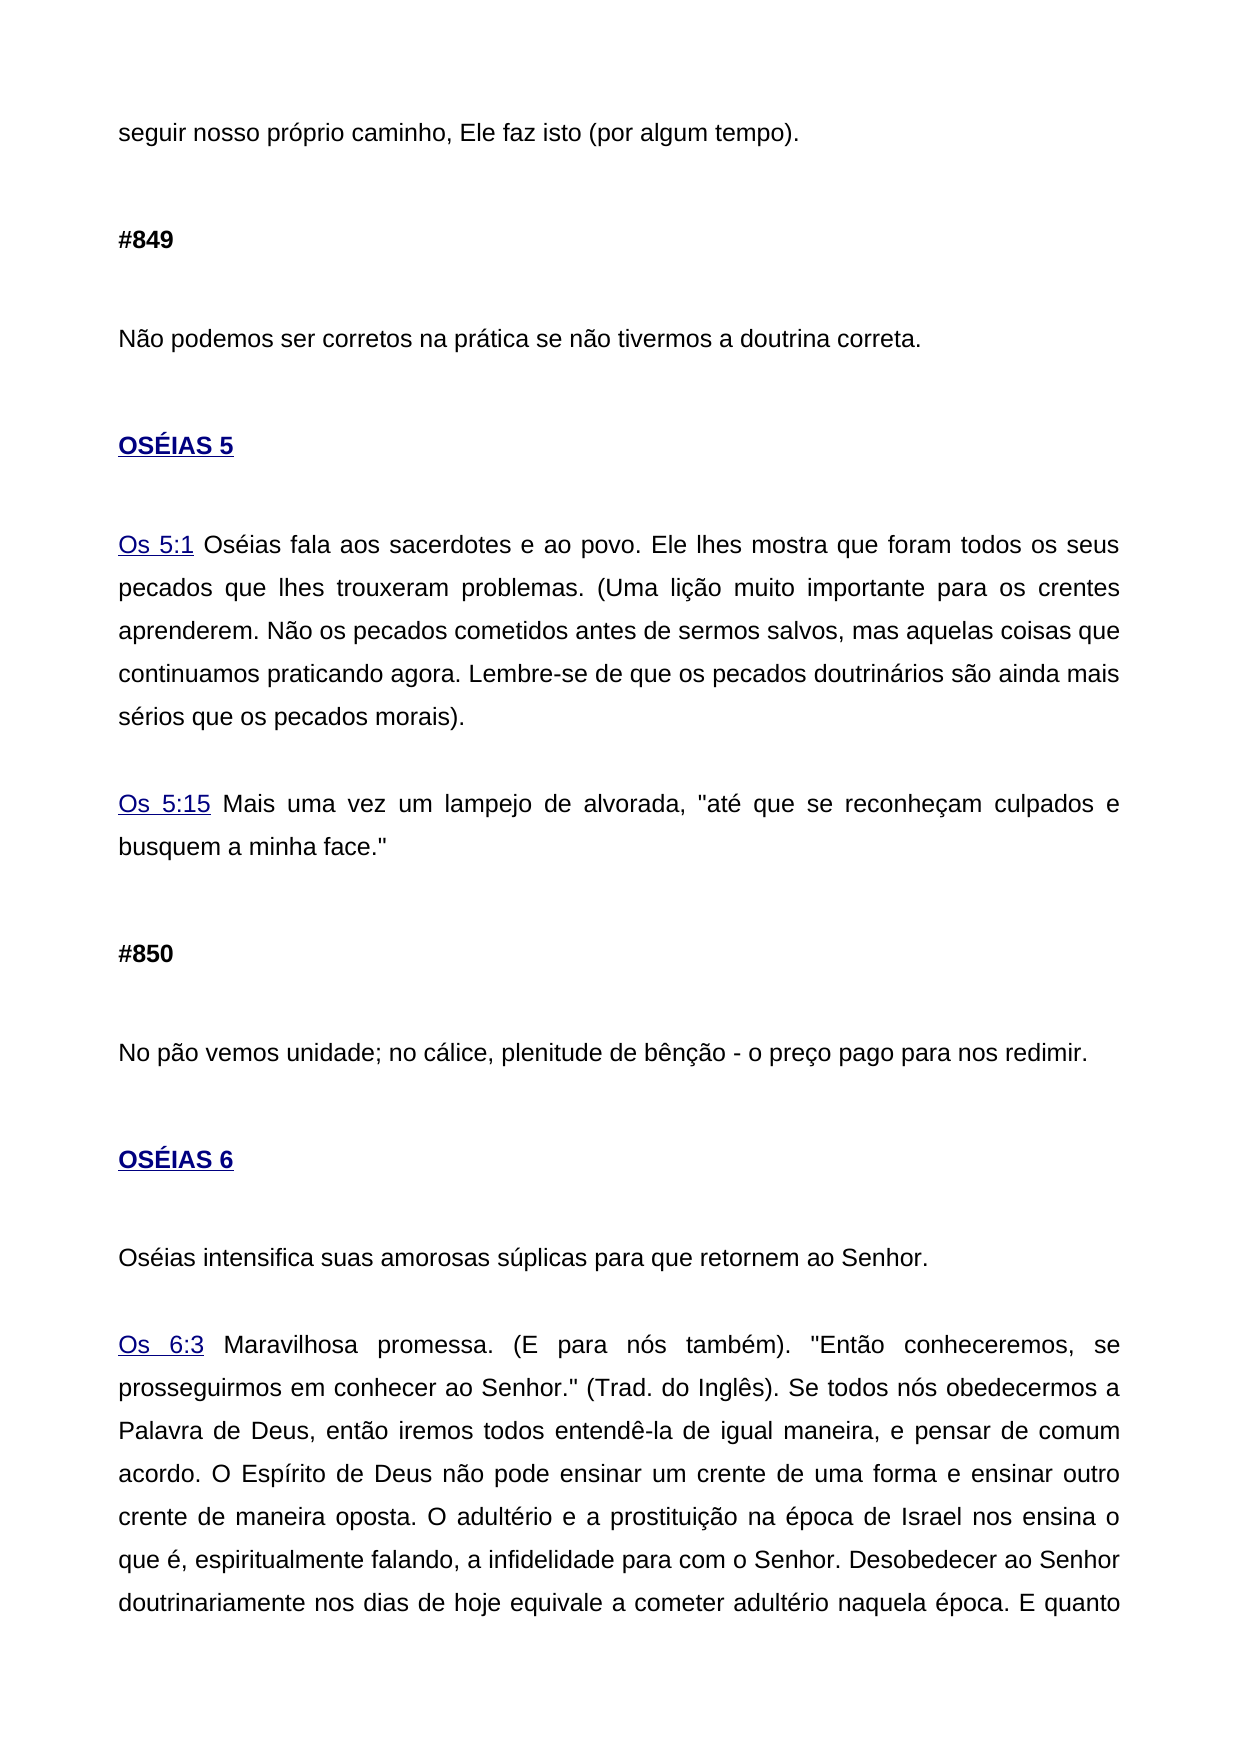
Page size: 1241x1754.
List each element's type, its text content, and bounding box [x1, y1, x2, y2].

subtitle OSÉIAS 5 [118, 431, 1122, 460]
text Oséias intensifica suas amorosas súplicas para que retornem ao Senhor. [118, 1243, 1122, 1272]
text Os 5:15 Mais uma vez um lampejo de alvorada, "até que se reconheçam culpados e busquem a minha face." [118, 788, 1122, 860]
subtitle OSÉIAS 6 [118, 1144, 1122, 1173]
text seguir nosso próprio caminho, Ele faz isto (por algum tempo). [118, 118, 1122, 147]
text No pão vemos unidade; no cálice, plenitude de bênção - o preço pago para nos redimir. [118, 1037, 1122, 1066]
subtitle #849 [118, 225, 1122, 254]
text Os 5:1 Oséias fala aos sacerdotes e ao povo. Ele lhes mostra que foram todos os seus pecados que lhes trouxeram problemas. (Uma lição muito importante para os crentes aprenderem. Não os pecados cometidos antes de sermos salvos, mas aquelas coisas que continuamos praticando agora. Lembre-se de que os pecados doutrinários são ainda mais sérios que os pecados morais). [118, 530, 1122, 731]
subtitle #850 [118, 939, 1122, 967]
text Os 6:3 Maravilhosa promessa. (E para nós também). "Então conheceremos, se prosseguirmos em conhecer ao Senhor." (Trad. do Inglês). Se todos nós obedecermos a Palavra de Deus, então iremos todos entendê-la de igual maneira, e pensar de comum acordo. O Espírito de Deus não pode ensinar um crente de uma forma e ensinar outro crente de maneira oposta. O adultério e a prostituição na época de Israel nos ensina o que é, espiritualmente falando, a infidelidade para com o Senhor. Desobedecer ao Senhor doutrinariamente nos dias de hoje equivale a cometer adultério naquela época. E quanto [118, 1329, 1122, 1617]
text Não podemos ser corretos na prática se não tivermos a doutrina correta. [118, 324, 1122, 353]
